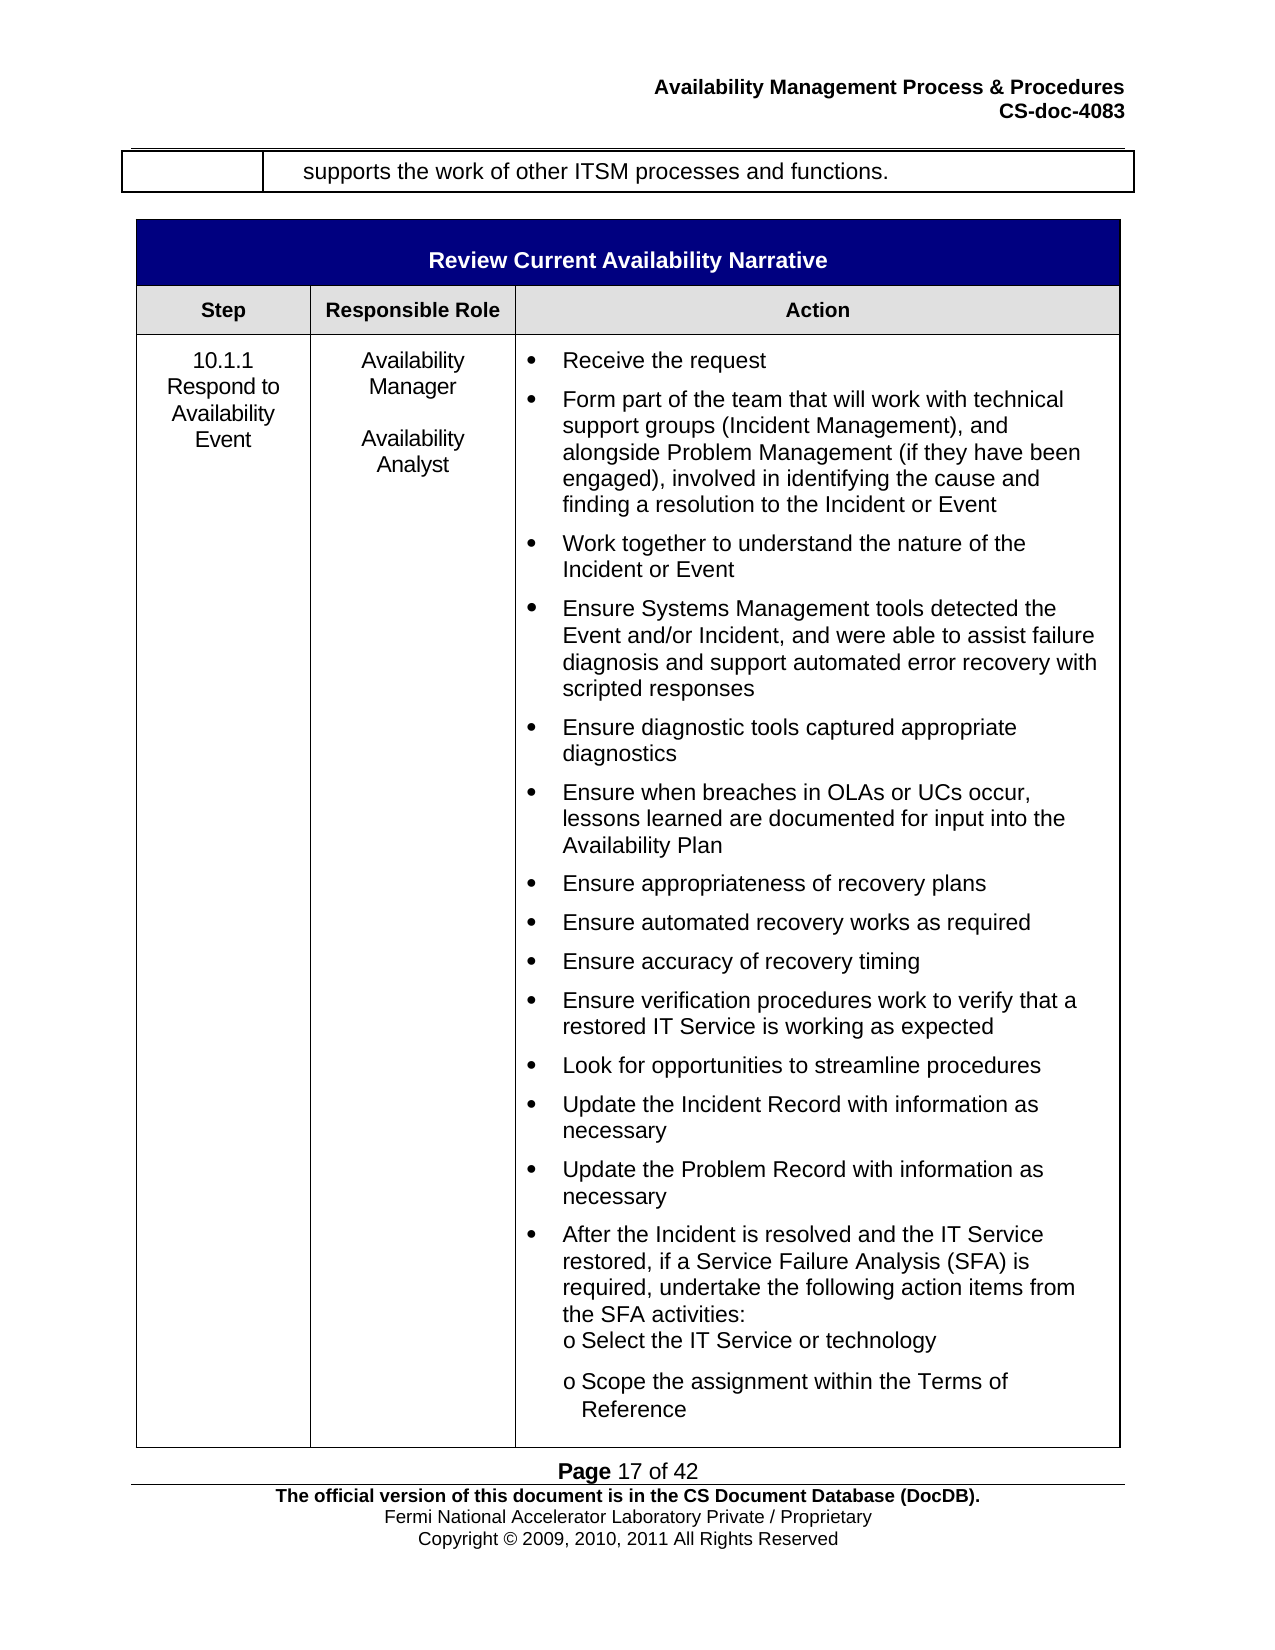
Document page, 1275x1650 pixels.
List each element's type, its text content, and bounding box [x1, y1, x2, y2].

table_header Review Current Availability Narrative [137, 220, 1119, 285]
table_cell 10.1.1 Respond to Availability Event [137, 335, 310, 1447]
table_cell supports the work of other ITSM processes and functions. [264, 152, 1133, 191]
table_cell [123, 152, 262, 191]
table_cell Responsible Role [311, 286, 515, 334]
table_cell Receive the request Form part of the team that will work with technical support groups (Incident Management), and alongside Problem Management (if they have been engaged), involved in identifying the cause and finding a resolution to the Incident or Event Work together to understand the nature of the Incident or Event Ensure Systems Management tools detected the Event and/or Incident, and were able to assist failure diagnosis and support automated error recovery with scripted responses Ensure diagnostic tools captured appropriate diagnostics Ensure when breaches in OLAs or UCs occur, lessons learned are documented for input into the Availability Plan Ensure appropriateness of recovery plans Ensure automated recovery works as required Ensure accuracy of recovery timing Ensure verification procedures work to verify that a restored IT Service is working as expected Look for opportunities to streamline procedures Update the Incident Record with information as necessary Update the Problem Record with information as necessary After the Incident is resolved and the IT Service restored, if a Service Failure Analysis (SFA) is required, undertake the following action items from the SFA activities: Select the IT Service or technology Scope the assignment within the Terms of Reference Plan the assignments' improvement opportunities that benefit the user. The data and documentation should be collected analyzed from the user and business perspective Build a hypothesis Interview key personnel [516, 335, 1119, 1447]
table_cell Step [137, 286, 310, 334]
table_cell Availability Manager Availability Analyst [311, 335, 515, 1447]
table_cell Action [516, 286, 1119, 334]
